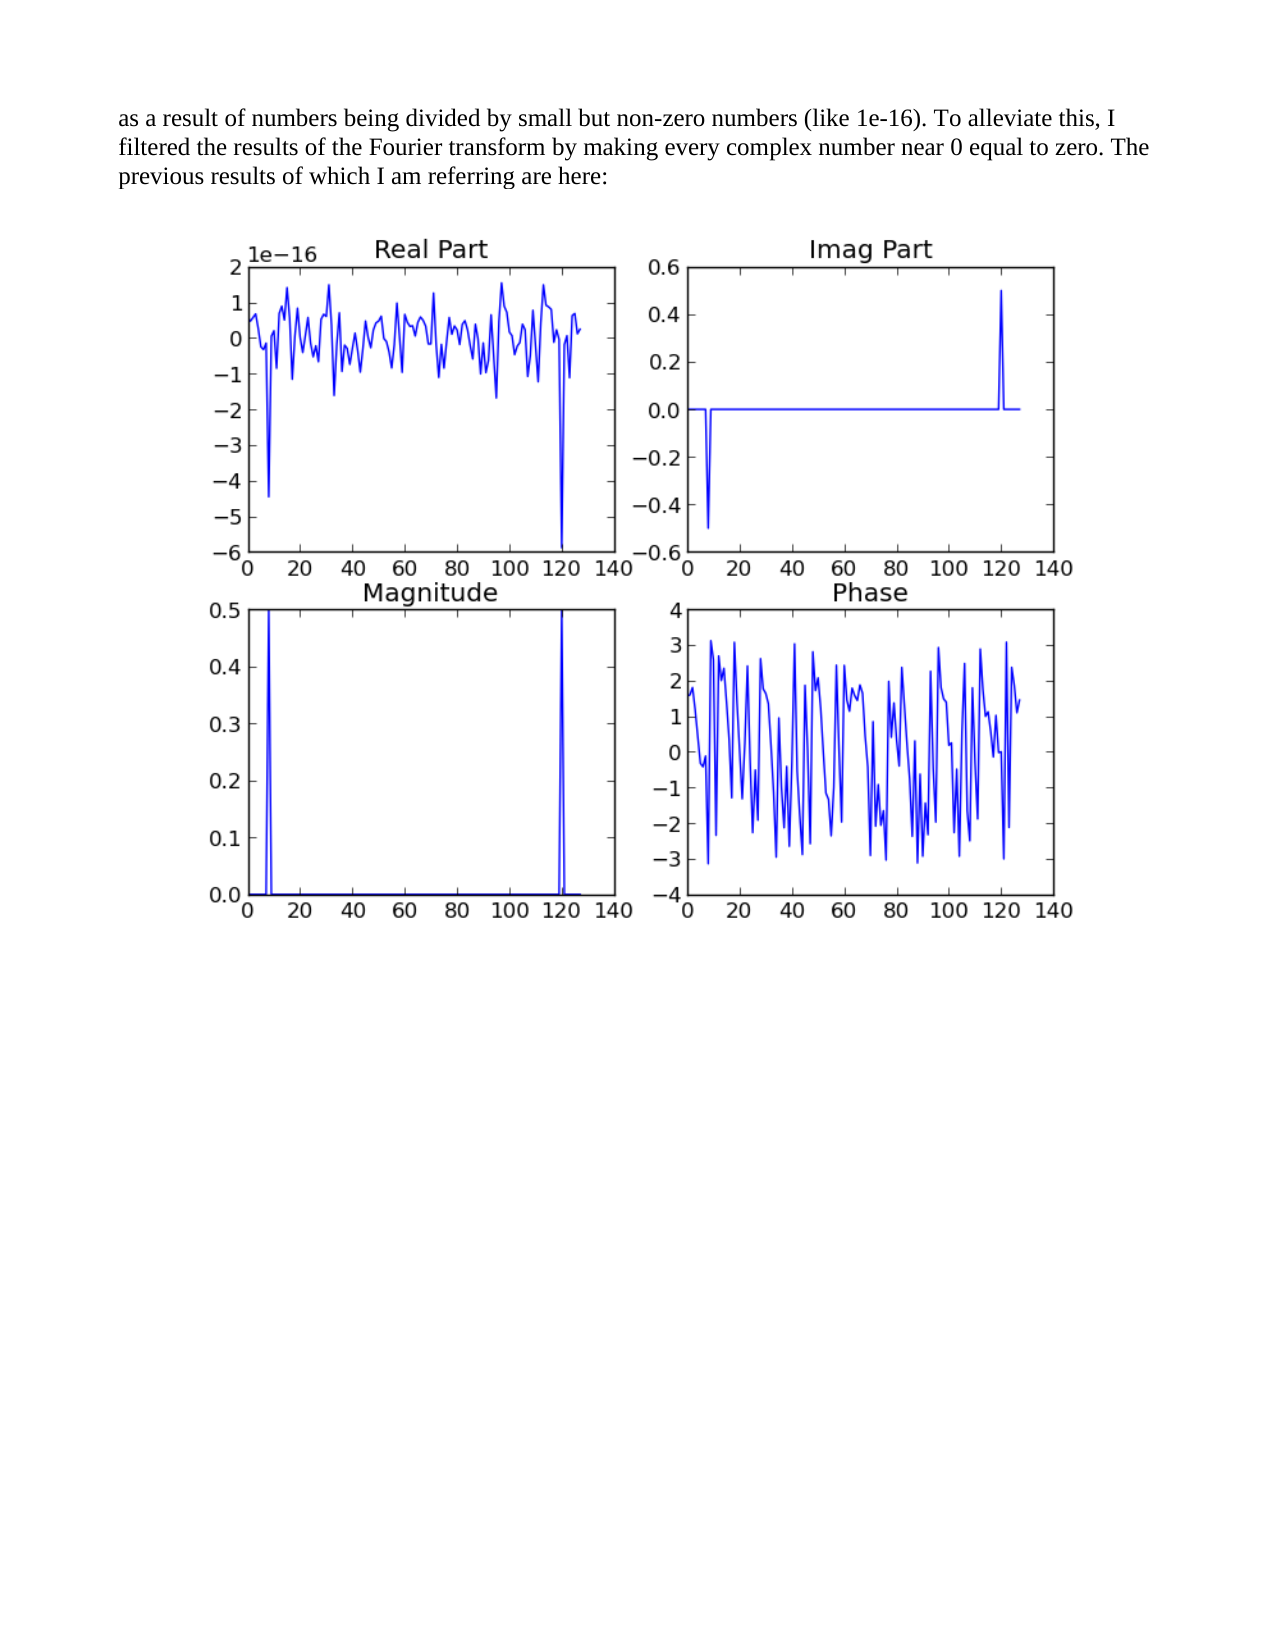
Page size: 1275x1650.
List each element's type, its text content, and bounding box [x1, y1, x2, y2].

text as a result of numbers being divided by small but non-zero numbers (like 1e-16). To alleviate this, I filtered the results of the Fourier transform by making every complex number near 0 equal to zero. The previous results of which I am referring are here: [118, 103, 1157, 189]
picture [118, 189, 1157, 973]
